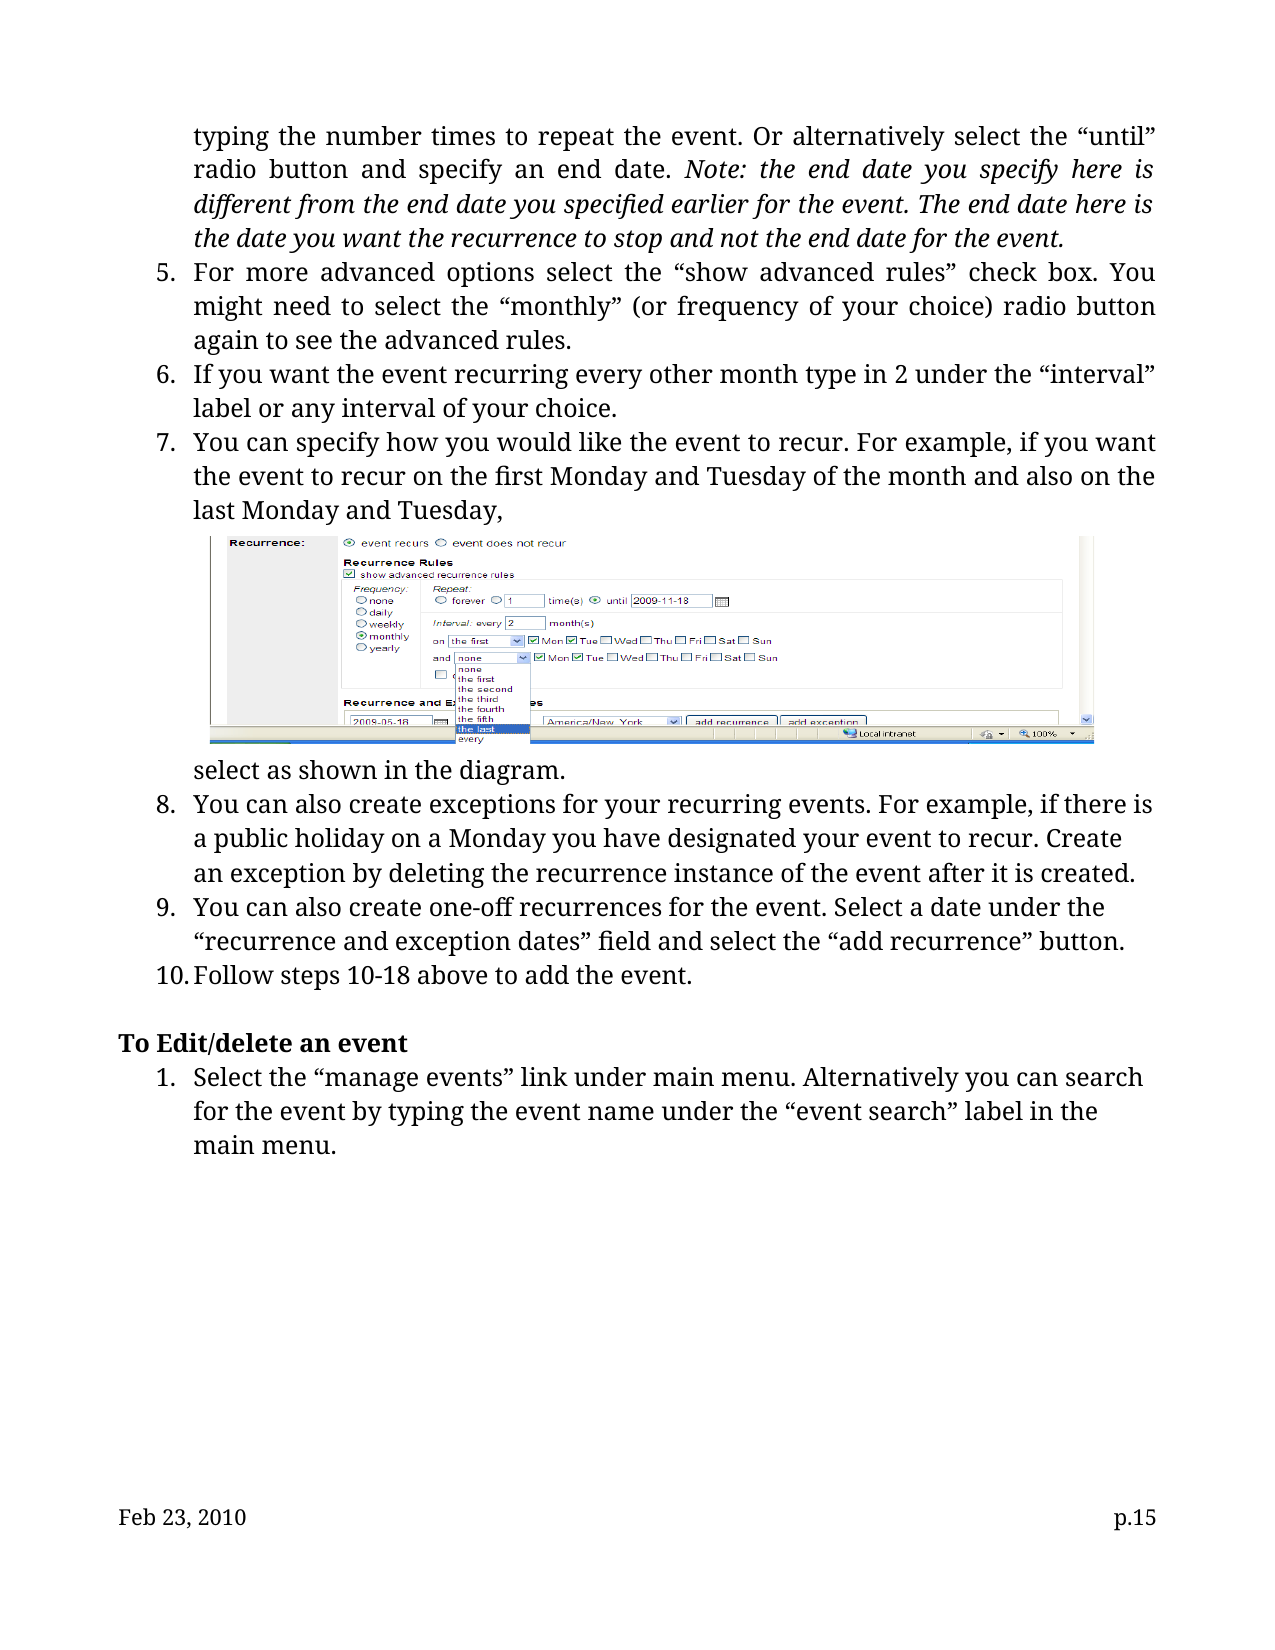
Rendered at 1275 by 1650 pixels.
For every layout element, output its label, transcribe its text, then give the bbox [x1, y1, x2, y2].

list If you want the event recurring every other month type in 2 under the “interval” label or any interval of your choice. [156, 357, 1157, 425]
list Select the “manage events” link under main menu. Alternatively you can search for the event by typing the event name under the “event search” label in the main menu. [156, 1059, 1157, 1162]
picture [209, 536, 1095, 744]
list You can also create exceptions for your recurring events. For example, if there is a public holiday on a Monday you have designated your event to recur. Create an exception by deleting the recurrence instance of the event after it is created. [156, 787, 1157, 889]
list typing the number times to repeat the event. Or alternatively select the “until” radio button and specify an end date. Note: the end date you specify here is different from the end date you specified earlier for the event. The end date here is the date you want the recurrence to stop and not the end date for the event. [156, 118, 1157, 254]
text select as shown in the diagram. [118, 753, 1157, 787]
text To Edit/delete an event [118, 1026, 1157, 1059]
list For more advanced options select the “show advanced rules” check box. You might need to select the “monthly” (or frequency of your choice) radio button again to see the advanced rules. [156, 254, 1157, 357]
list You can specify how you would like the event to recur. For example, if you want the event to recur on the first Monday and Tuesday of the month and also on the last Monday and Tuesday, [156, 425, 1157, 527]
list Follow steps 10-18 above to add the event. [156, 957, 1157, 991]
list You can also create one-off recurrences for the event. Select a date under the “recurrence and exception dates” field and select the “add recurrence” button. [156, 889, 1157, 957]
